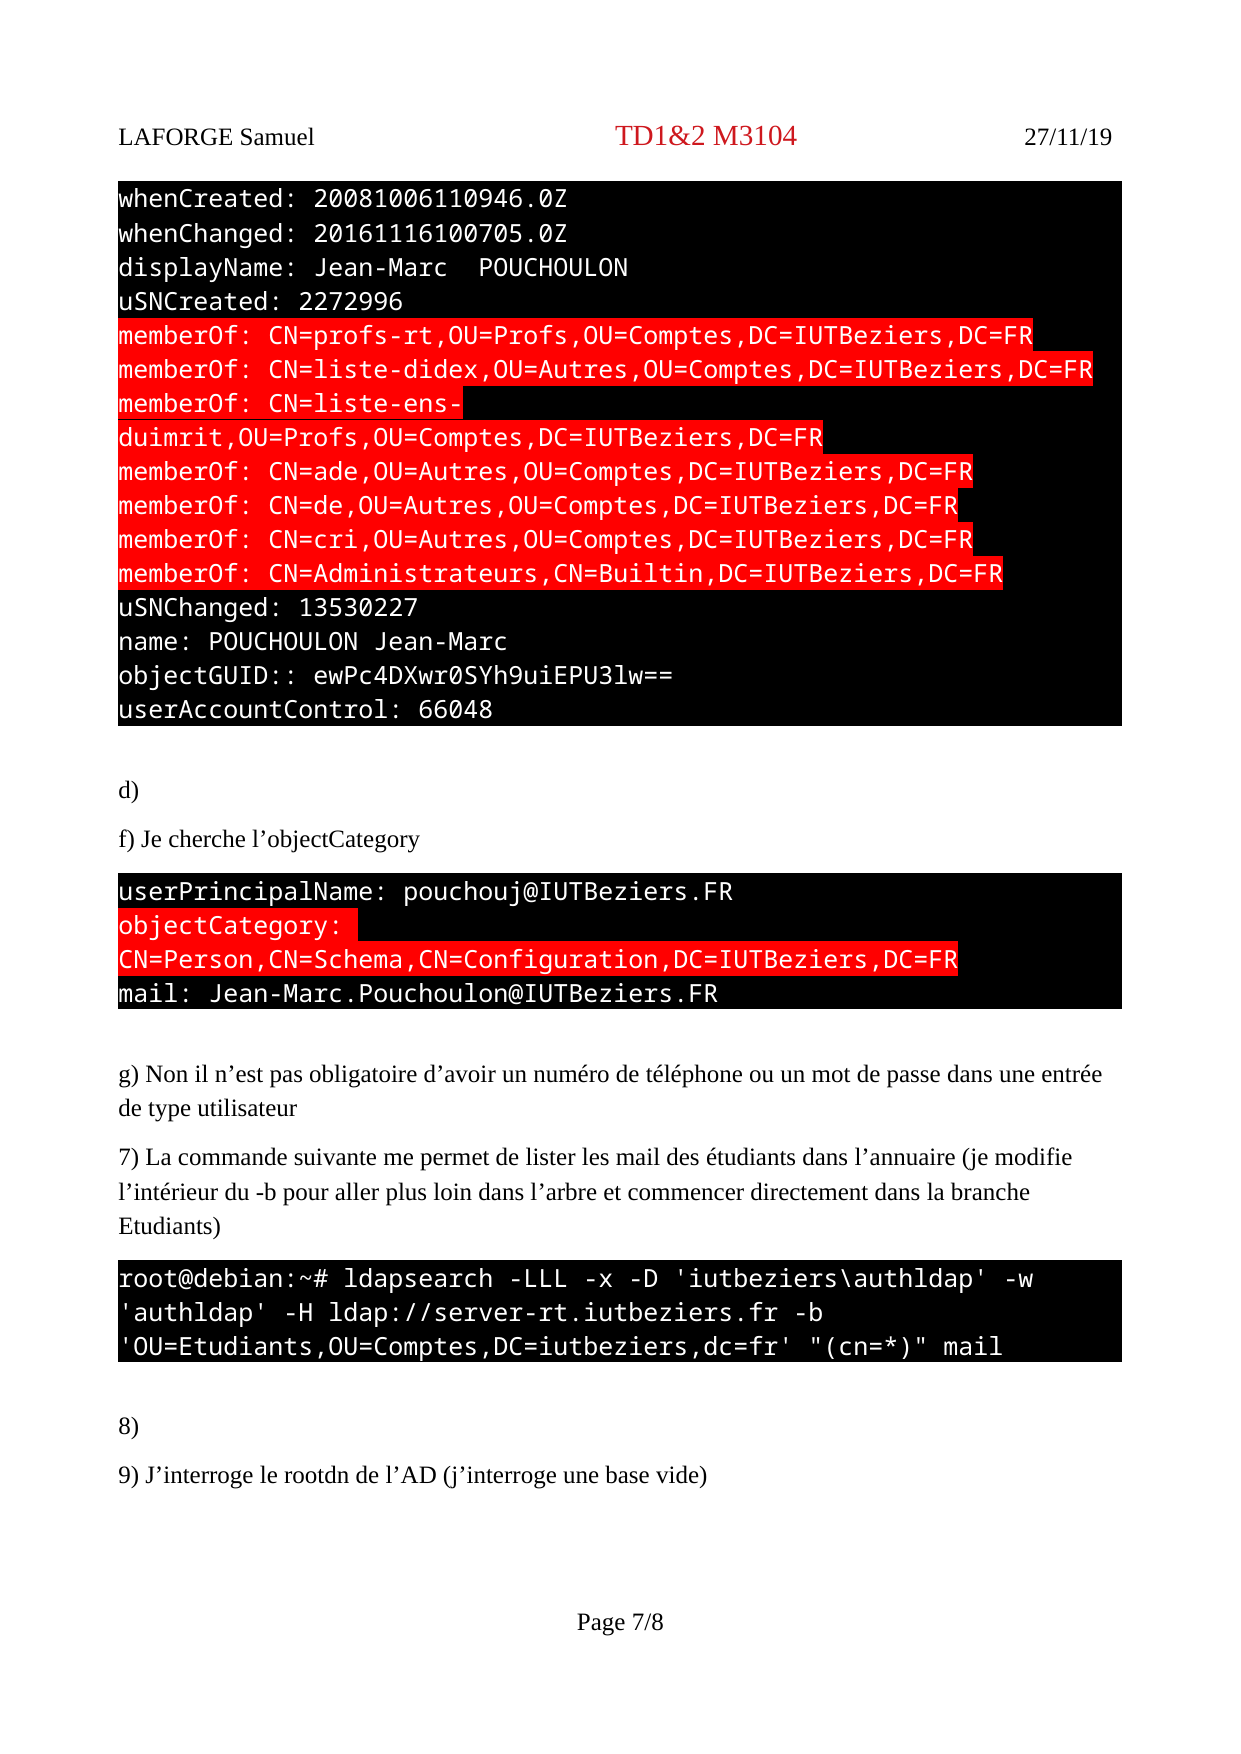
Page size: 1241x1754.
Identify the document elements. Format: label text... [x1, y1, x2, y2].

text memberOf: CN=cri,OU=Autres,OU=Comptes,DC=IUTBeziers,DC=FR [118, 522, 1122, 556]
text root@debian:~# ldapsearch -LLL -x -D 'iutbeziers\authldap' -w 'authldap' -H ldap://server-rt.iutbeziers.fr -b 'OU=Etudiants,OU=Comptes,DC=iutbeziers,dc=fr' "(cn=*)" mail [118, 1260, 1122, 1362]
text name: POUCHOULON Jean-Marc [118, 624, 1122, 658]
text uSNCreated: 2272996 [118, 283, 1122, 317]
text f) Je cherche l’objectCategory [118, 824, 1122, 853]
text memberOf: CN=ade,OU=Autres,OU=Comptes,DC=IUTBeziers,DC=FR [118, 454, 1122, 488]
text objectCategory: CN=Person,CN=Schema,CN=Configuration,DC=IUTBeziers,DC=FR [118, 907, 1122, 976]
text d) [118, 775, 1122, 804]
text memberOf: CN=liste-didex,OU=Autres,OU=Comptes,DC=IUTBeziers,DC=FR [118, 351, 1122, 386]
text 8) [118, 1411, 1122, 1440]
text g) Non il n’est pas obligatoire d’avoir un numéro de téléphone ou un mot de passe dans une entrée de type utilisateur [118, 1059, 1122, 1122]
text objectGUID:: ewPc4DXwr0SYh9uiEPU3lw== [118, 658, 1122, 692]
text memberOf: CN=profs-rt,OU=Profs,OU=Comptes,DC=IUTBeziers,DC=FR [118, 317, 1122, 351]
text memberOf: CN=de,OU=Autres,OU=Comptes,DC=IUTBeziers,DC=FR [118, 488, 1122, 522]
text userAccountControl: 66048 [118, 692, 1122, 726]
text memberOf: CN=Administrateurs,CN=Builtin,DC=IUTBeziers,DC=FR [118, 556, 1122, 590]
text displayName: Jean-Marc POUCHOULON [118, 249, 1122, 283]
text mail: Jean-Marc.Pouchoulon@IUTBeziers.FR [118, 976, 1122, 1009]
text whenCreated: 20081006110946.0Z [118, 181, 1122, 215]
text memberOf: CN=liste-ens-duimrit,OU=Profs,OU=Comptes,DC=IUTBeziers,DC=FR [118, 386, 1122, 454]
text 7) La commande suivante me permet de lister les mail des étudiants dans l’annuaire (je modifie l’intérieur du -b pour aller plus loin dans l’arbre et commencer directement dans la branche Etudiants) [118, 1142, 1122, 1240]
text userPrincipalName: pouchouj@IUTBeziers.FR [118, 873, 1122, 907]
text uSNChanged: 13530227 [118, 590, 1122, 624]
text 9) J’interroge le rootdn de l’AD (j’interroge une base vide) [118, 1461, 1122, 1489]
text whenChanged: 20161116100705.0Z [118, 215, 1122, 249]
